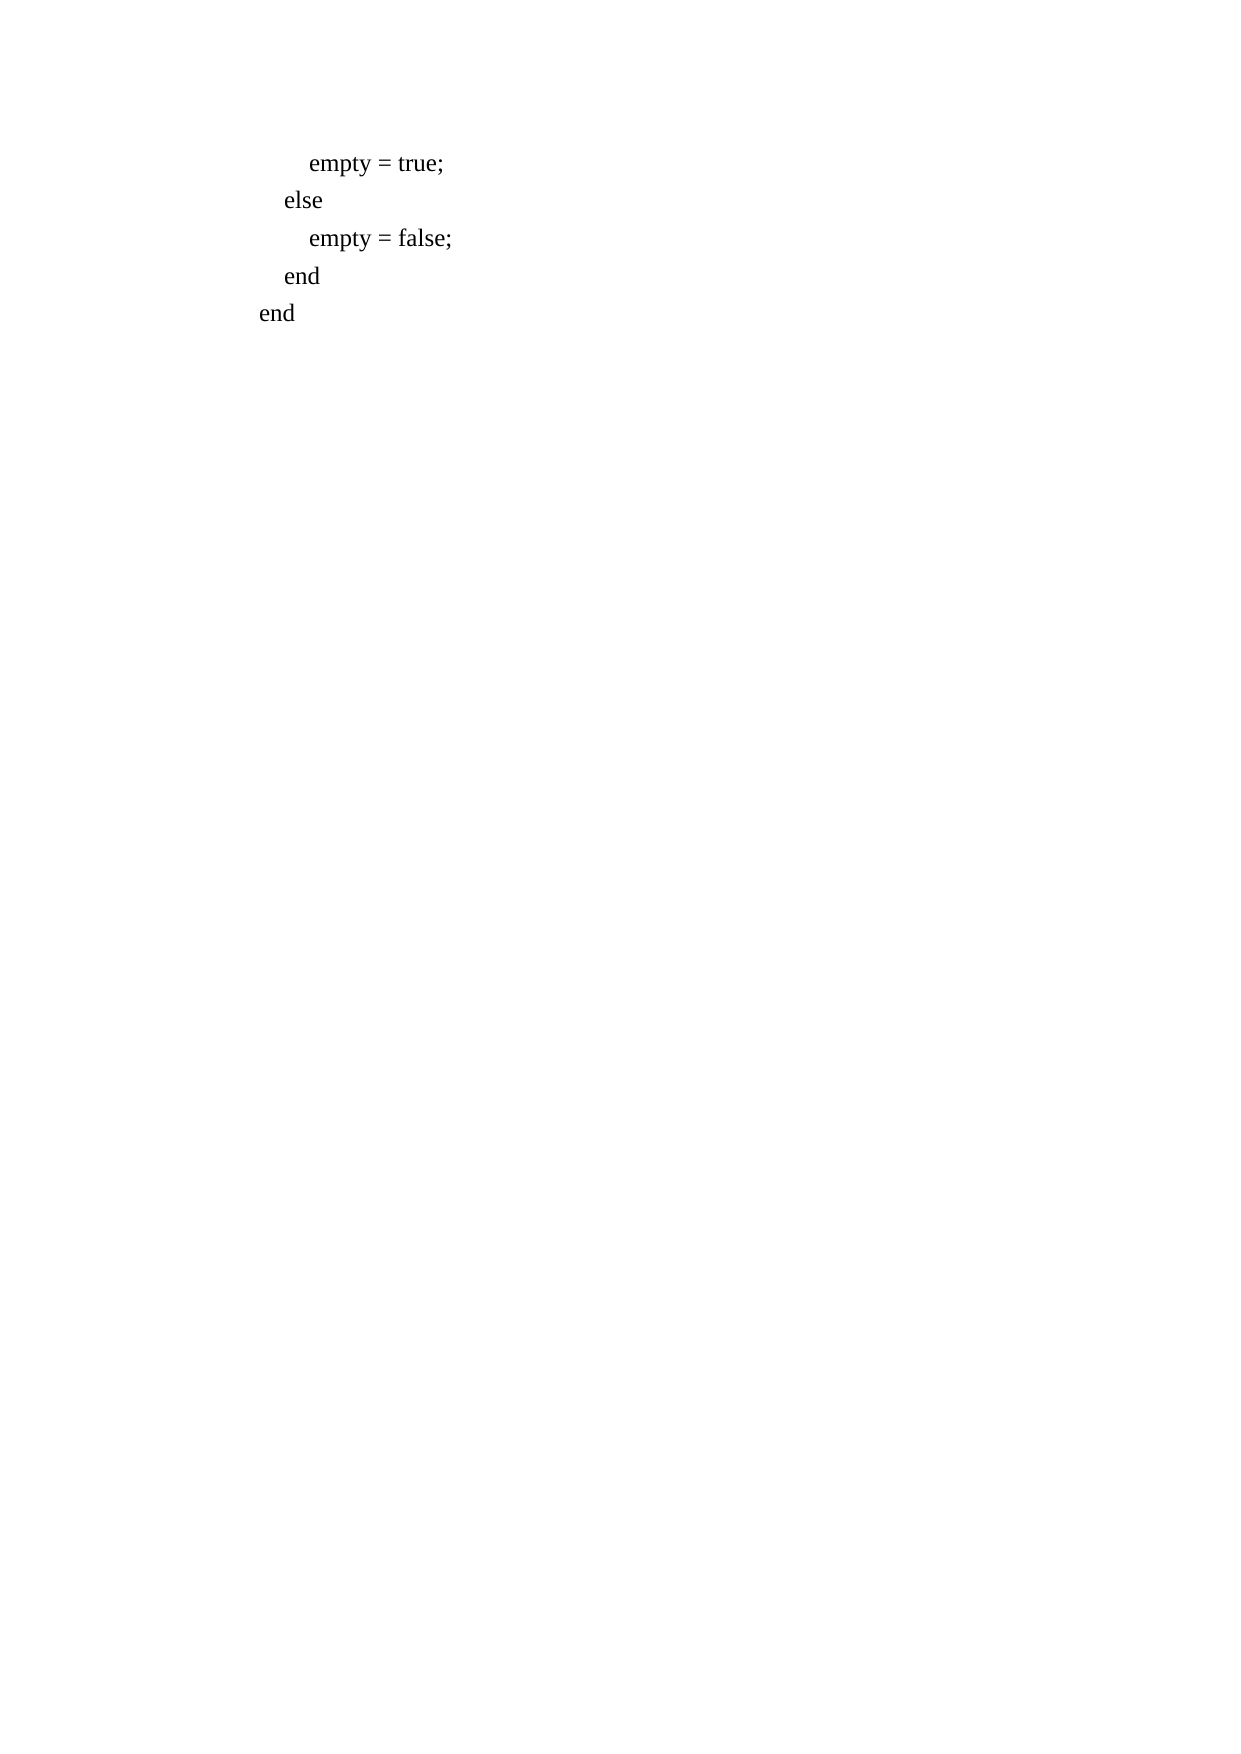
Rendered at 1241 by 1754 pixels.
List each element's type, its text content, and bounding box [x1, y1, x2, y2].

text empty = true; [259, 148, 1093, 176]
text empty = false; [259, 223, 1093, 252]
text else [259, 185, 1093, 214]
text end [259, 261, 1093, 289]
text end [259, 298, 1093, 327]
